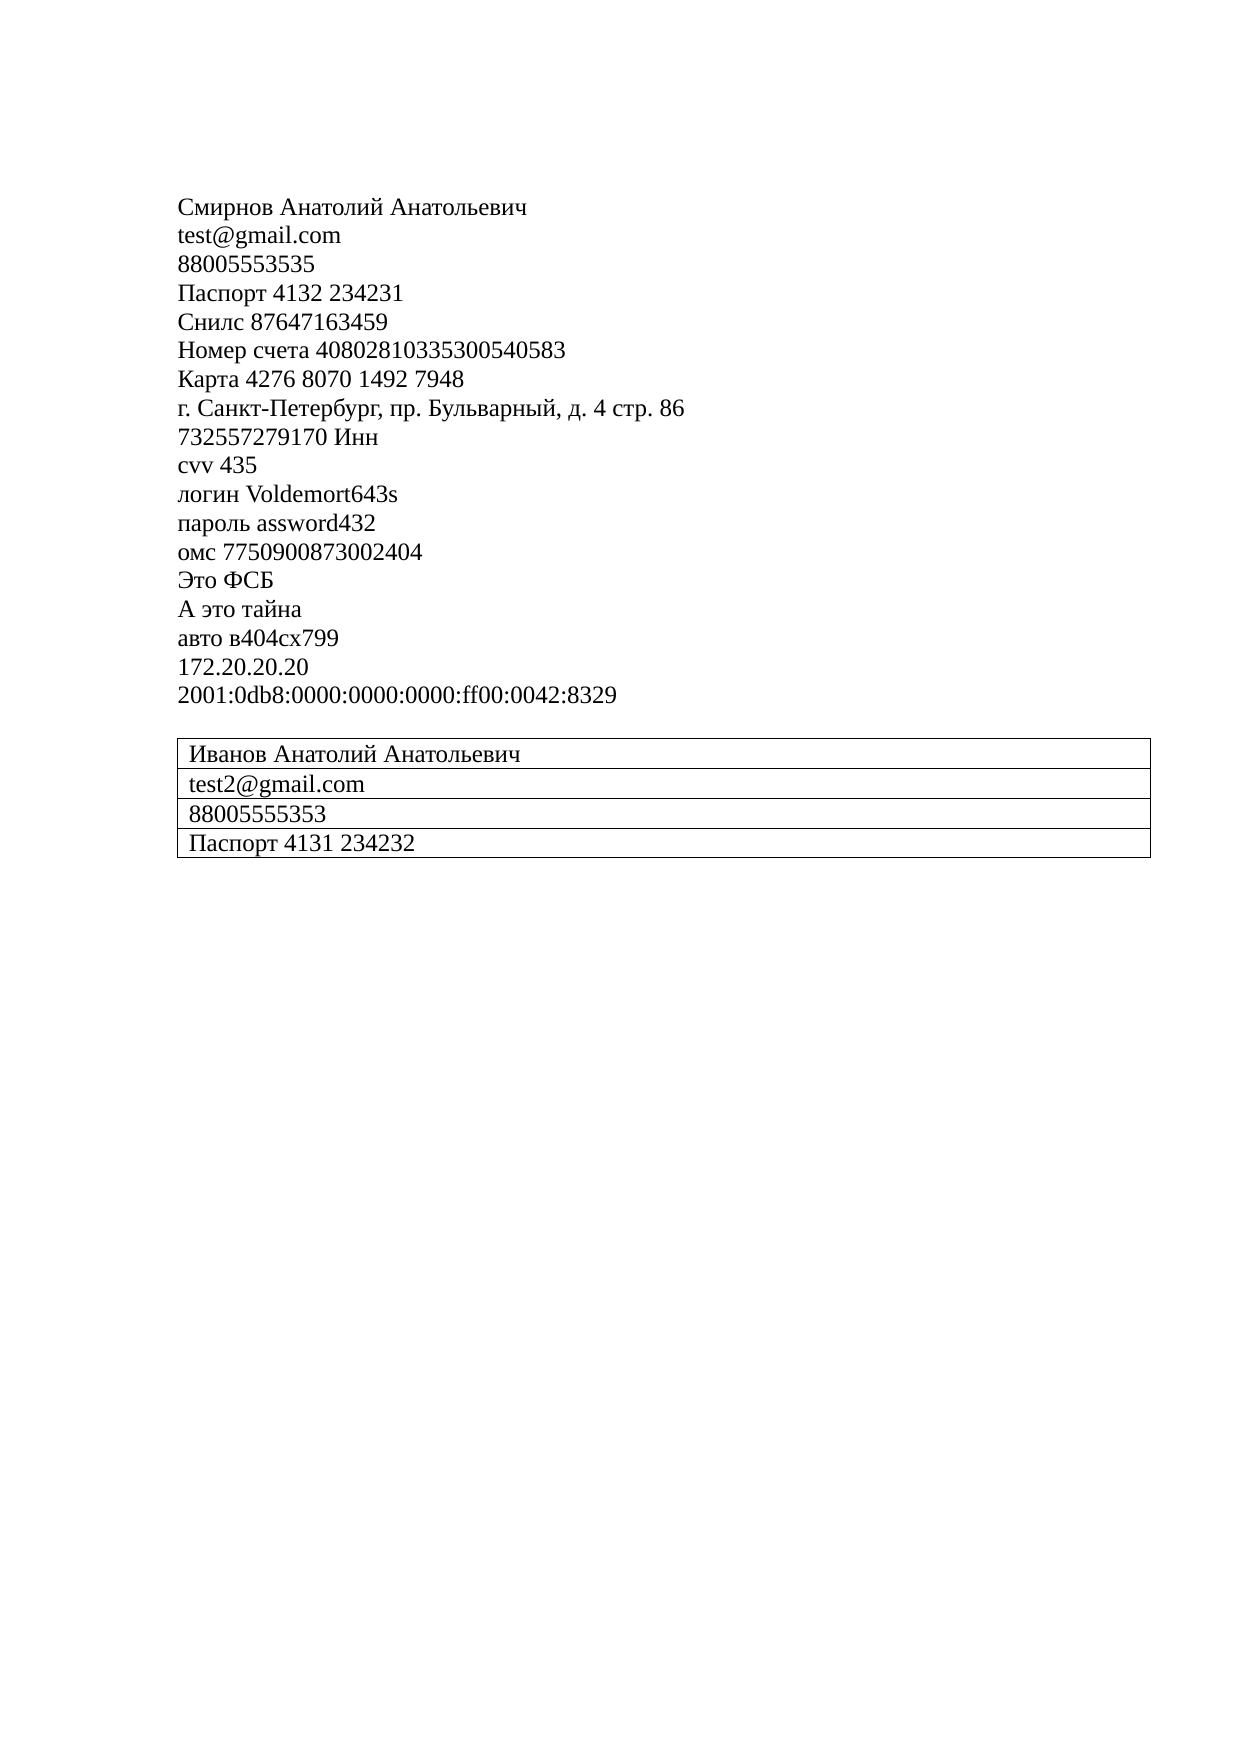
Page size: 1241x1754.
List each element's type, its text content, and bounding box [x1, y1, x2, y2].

table_cell Паспорт 4131 234232 [178, 829, 1150, 857]
table_cell 88005555353 [178, 799, 1150, 827]
text Смирнов Анатолий Анатольевич test@gmail.com 88005553535 Паспорт 4132 234231 Снилс 87647163459 Номер счета 40802810335300540583 Карта 4276 8070 1492 7948 г. Санкт-Петербург, пр. Бульварный, д. 4 стр. 86 732557279170 Инн cvv 435 логин Voldemort643s пароль assword432 омс 7750900873002404 Это ФСБ А это тайна авто в404сх799 172.20.20.20 2001:0db8:0000:0000:0000:ff00:0042:8329 [177, 192, 1152, 709]
table_header Иванов Анатолий Анатольевич [178, 739, 1150, 768]
table_cell test2@gmail.com [178, 769, 1150, 798]
